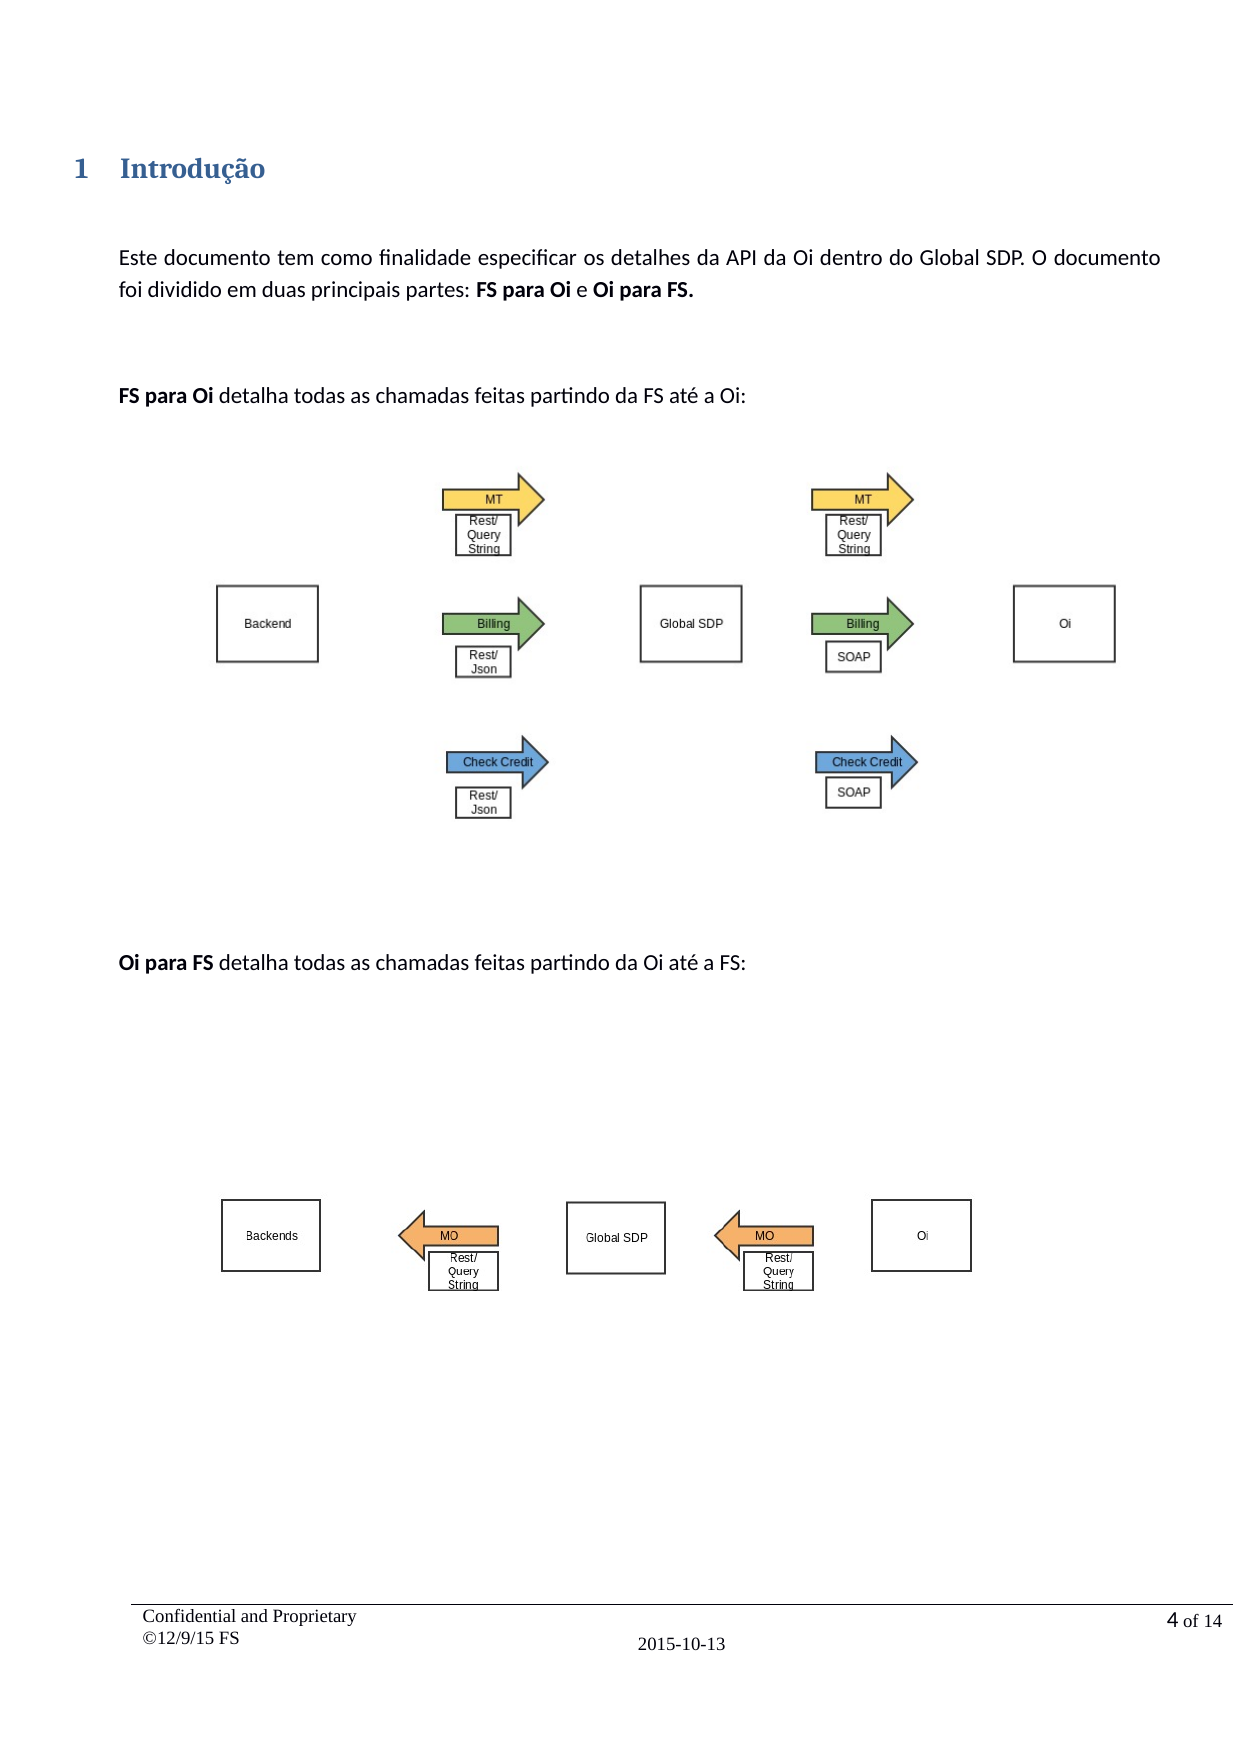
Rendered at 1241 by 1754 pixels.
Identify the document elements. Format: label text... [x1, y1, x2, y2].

text Este documento tem como finalidade especificar os detalhes da API da Oi dentro do Global SDP. O documento foi dividido em duas principais partes: FS para Oi e Oi para FS. [118, 243, 1162, 303]
text Oi para FS detalha todas as chamadas feitas partindo da Oi até a FS: [118, 948, 1162, 976]
picture [44, 1009, 996, 1310]
subtitle Introdução [75, 152, 1162, 185]
picture [96, 434, 1141, 838]
text FS para Oi detalha todas as chamadas feitas partindo da FS até a Oi: [118, 382, 1162, 409]
